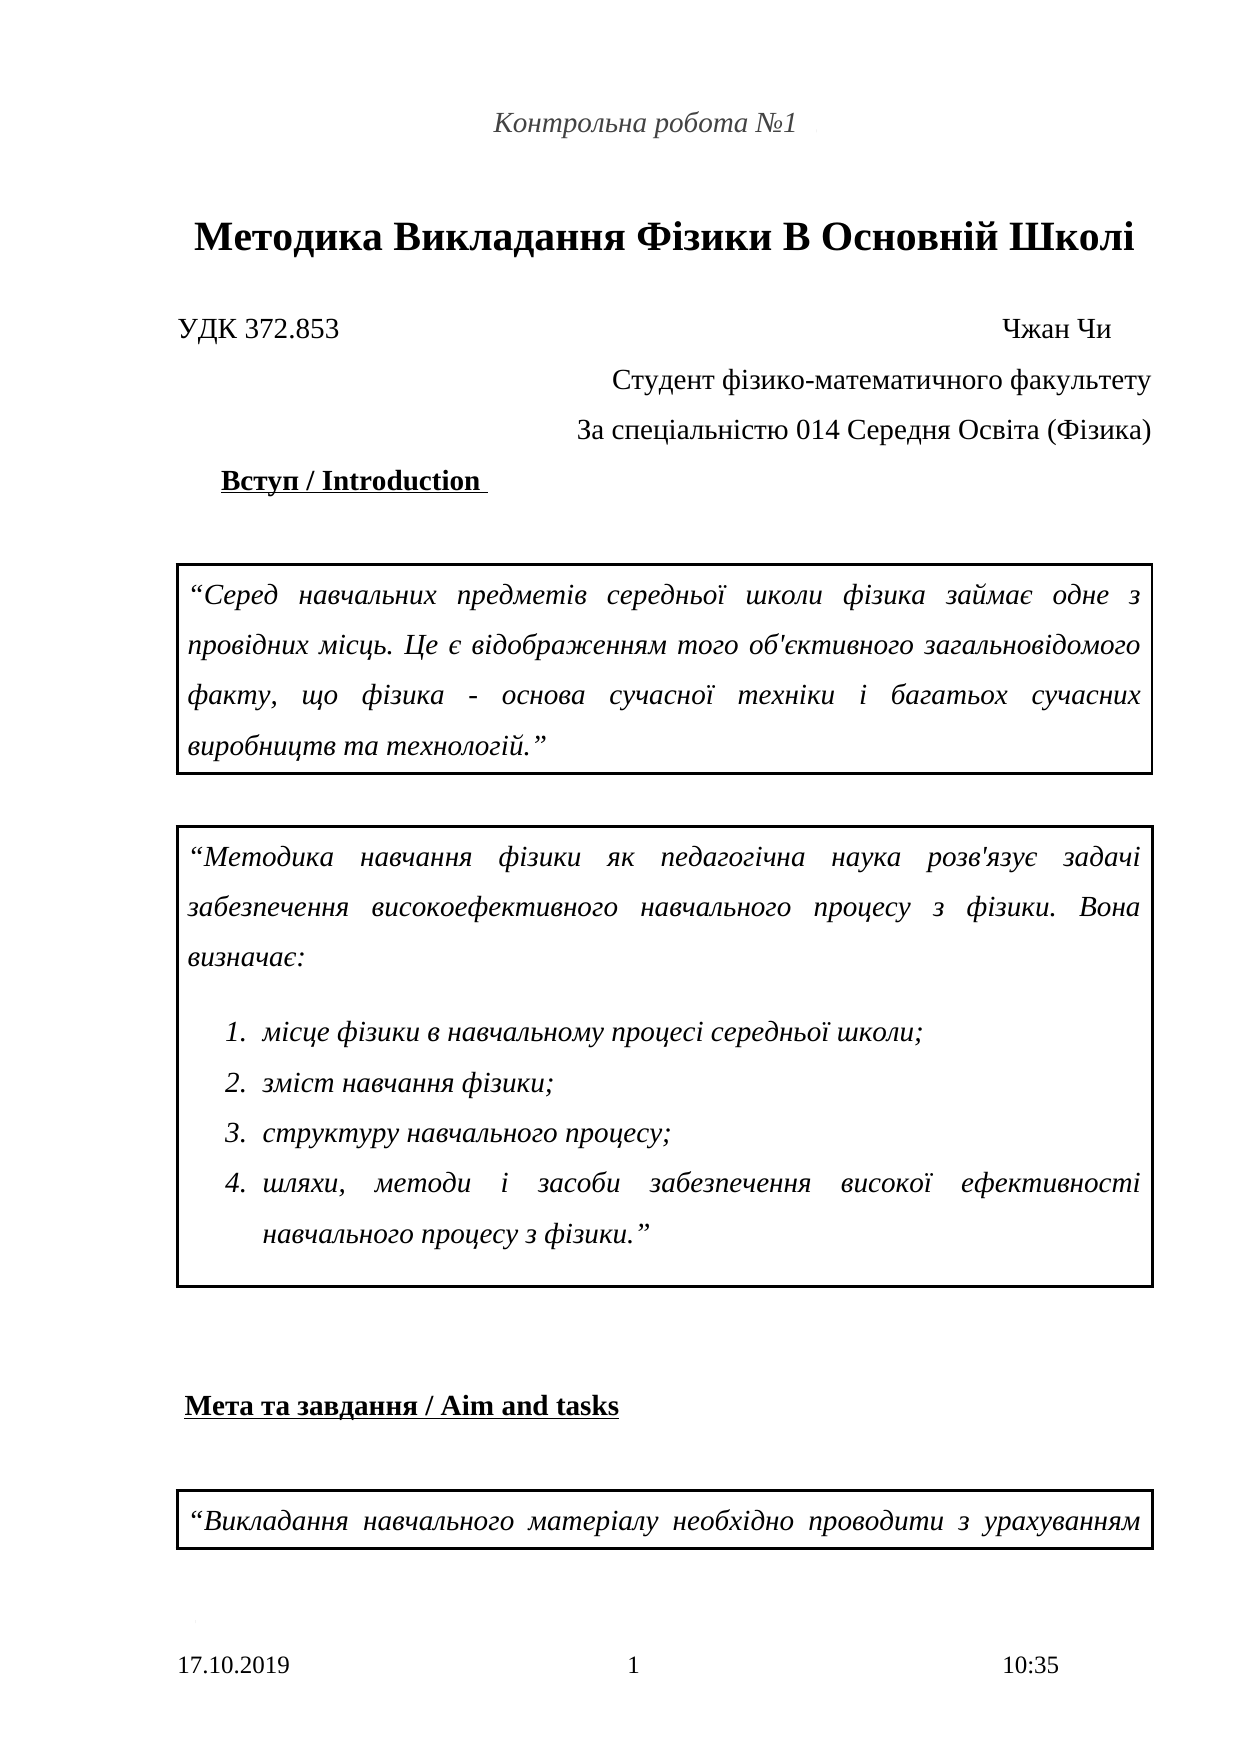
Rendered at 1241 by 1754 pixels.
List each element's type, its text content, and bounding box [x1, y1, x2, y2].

text УДК 372.853 Чжан Чи [177, 312, 1152, 345]
text Студент фізико-математичного факультету [177, 362, 1152, 396]
text Мета та завдання / Aim and tasks [177, 1388, 1152, 1422]
subtitle Методика Викладання Фізики В Основній Школі [177, 212, 1152, 260]
table_header “Серед навчальних предметів середньої школи фізика займає одне з провідних місць. Це є відображенням того об'єктивного загальновідомого факту, що фізика - основа сучасної техніки і багатьох сучасних виробництв та технологій.” [179, 566, 1151, 772]
table_header “Методика навчання фізики як педагогічна наука розв'язує задачі забезпечення високоефективного навчального процесу з фізики. Вона визначає: місце фізики в навчальному процесі середньої школи; зміст навчання фізики; структуру навчального процесу; шляхи, методи і засоби забезпечення високої ефективності навчального процесу з фізики.” [179, 828, 1151, 1285]
table_header “Викладання навчального матеріалу необхідно проводити з урахуванням [179, 1492, 1151, 1547]
text За спеціальністю 014 Середня Освіта (Фізика) [177, 412, 1152, 446]
text Вступ / Introduction [177, 463, 1152, 496]
